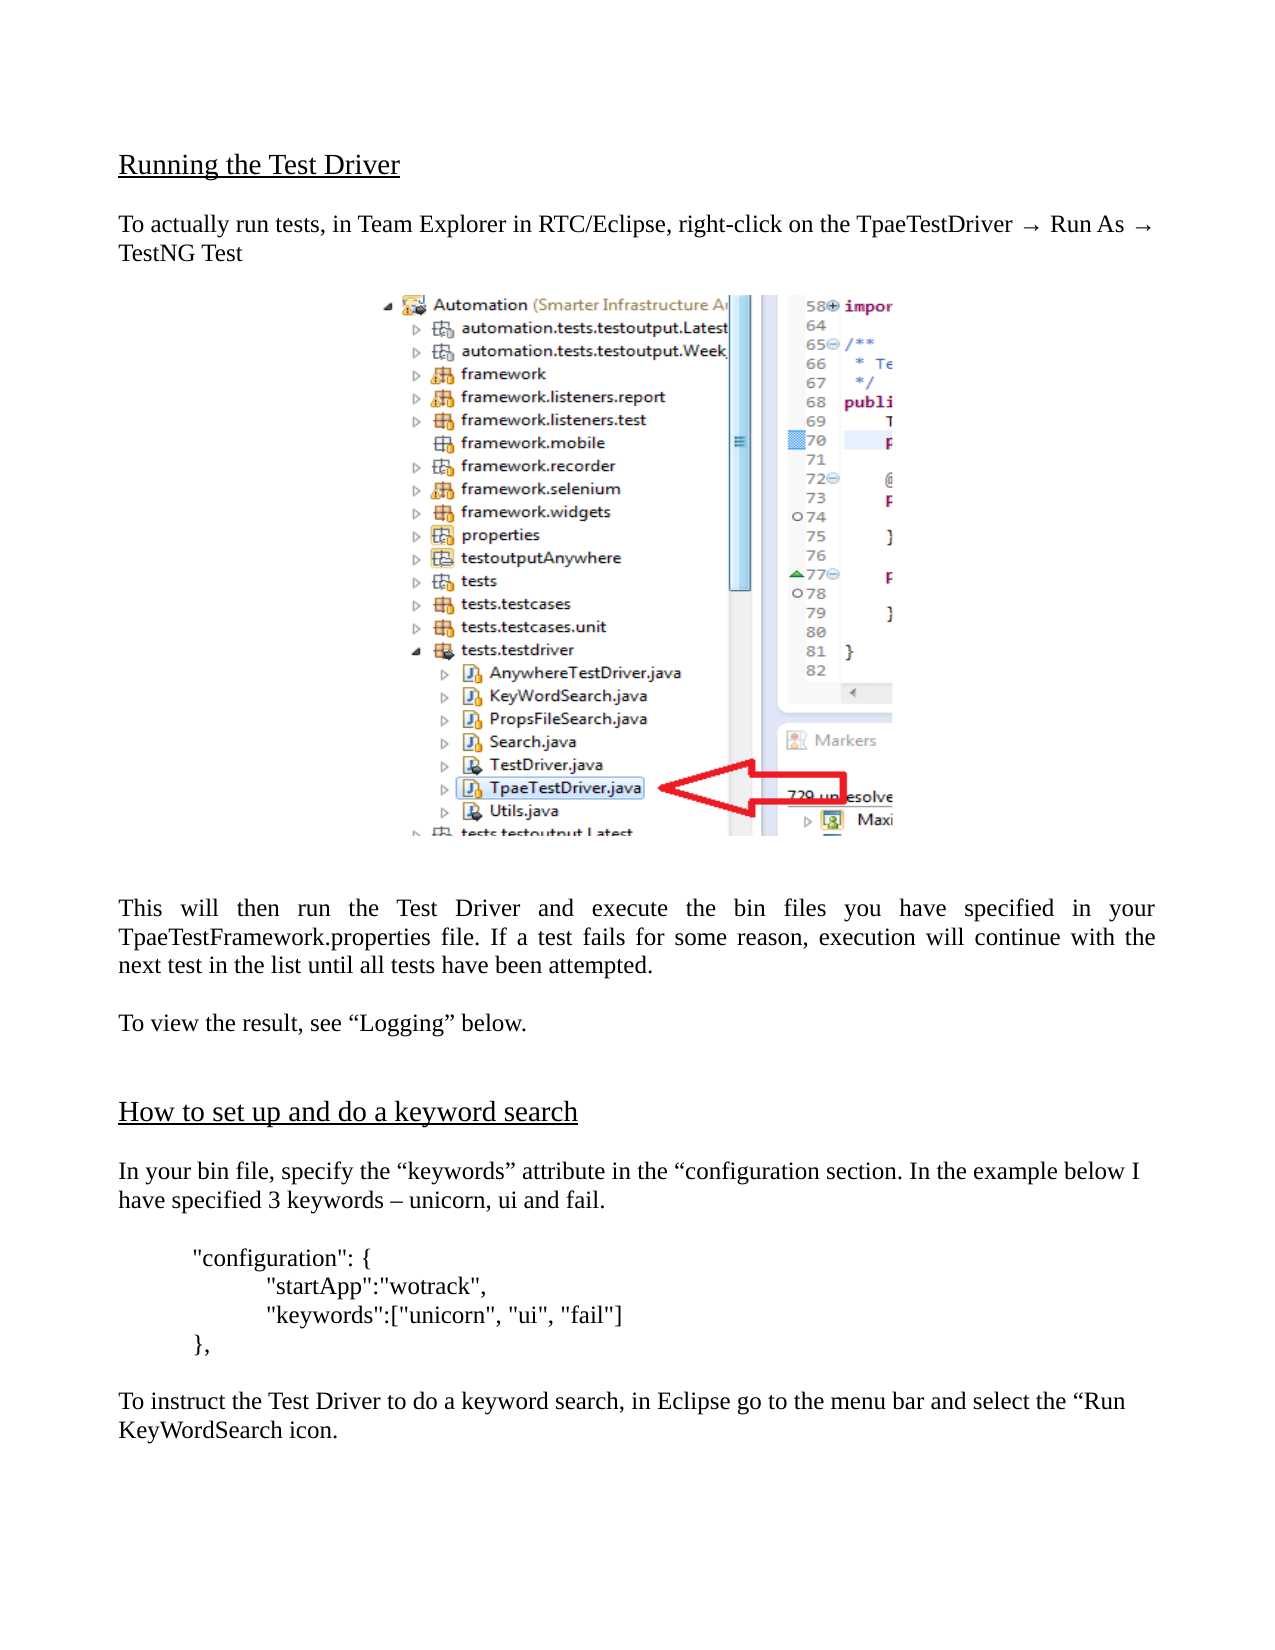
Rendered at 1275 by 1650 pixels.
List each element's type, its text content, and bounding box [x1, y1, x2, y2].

text To instruct the Test Driver to do a keyword search, in Eclipse go to the menu bar and select the “Run KeyWordSearch icon. [118, 1386, 1157, 1444]
text "keywords":["unicorn", "ui", "fail"] [118, 1300, 1157, 1329]
text This will then run the Test Driver and execute the bin files you have specified in your TpaeTestFramework.properties file. If a test fails for some reason, execution will continue with the next test in the list until all tests have been attempted. [118, 893, 1157, 979]
text "startApp":"wotrack", [118, 1271, 1157, 1300]
text To view the result, see “Logging” below. [118, 1008, 1157, 1037]
text }, [118, 1329, 1157, 1358]
text To actually run tests, in Team Explorer in RTC/Eclipse, right-click on the TpaeTestDriver → Run As → TestNG Test [118, 209, 1157, 267]
text How to set up and do a keyword search [118, 1094, 1157, 1128]
text Running the Test Driver [118, 147, 1157, 180]
text "configuration": { [118, 1243, 1157, 1271]
text In your bin file, specify the “keywords” attribute in the “configuration section. In the example below I have specified 3 keywords – unicorn, ui and fail. [118, 1156, 1157, 1214]
